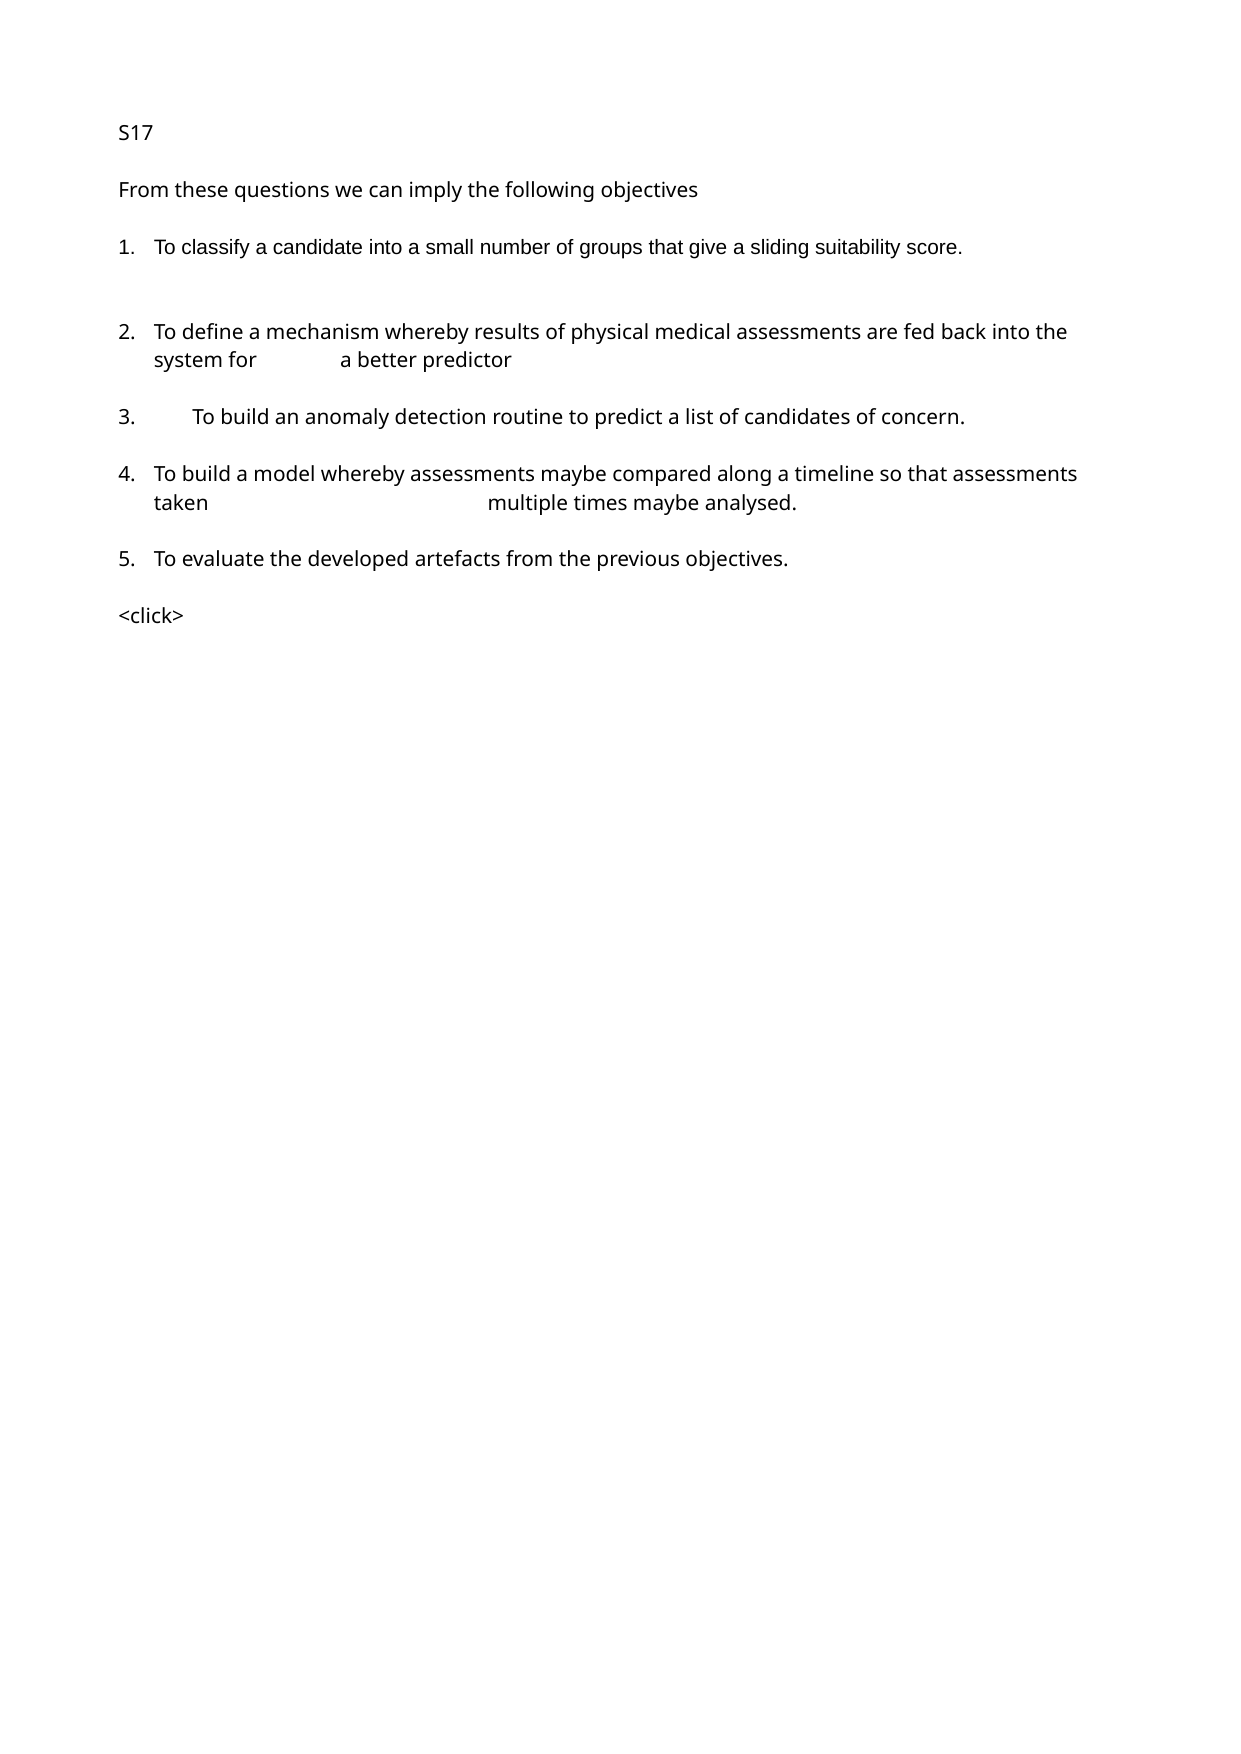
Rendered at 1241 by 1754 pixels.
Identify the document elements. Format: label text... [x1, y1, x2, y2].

text S17 [118, 118, 1122, 147]
text 4. To build a model whereby assessments maybe compared along a timeline so that assessments taken multiple times maybe analysed. [118, 459, 1122, 516]
text 2. To define a mechanism whereby results of physical medical assessments are fed back into the system for a better predictor [118, 317, 1122, 374]
text From these questions we can imply the following objectives [118, 175, 1122, 203]
text <click> [118, 601, 1122, 630]
text 1. To classify a candidate into a small number of groups that give a sliding suitability score. [118, 232, 1122, 260]
text 5. To evaluate the developed artefacts from the previous objectives. [118, 544, 1122, 573]
text 3. To build an anomaly detection routine to predict a list of candidates of concern. [118, 402, 1122, 431]
